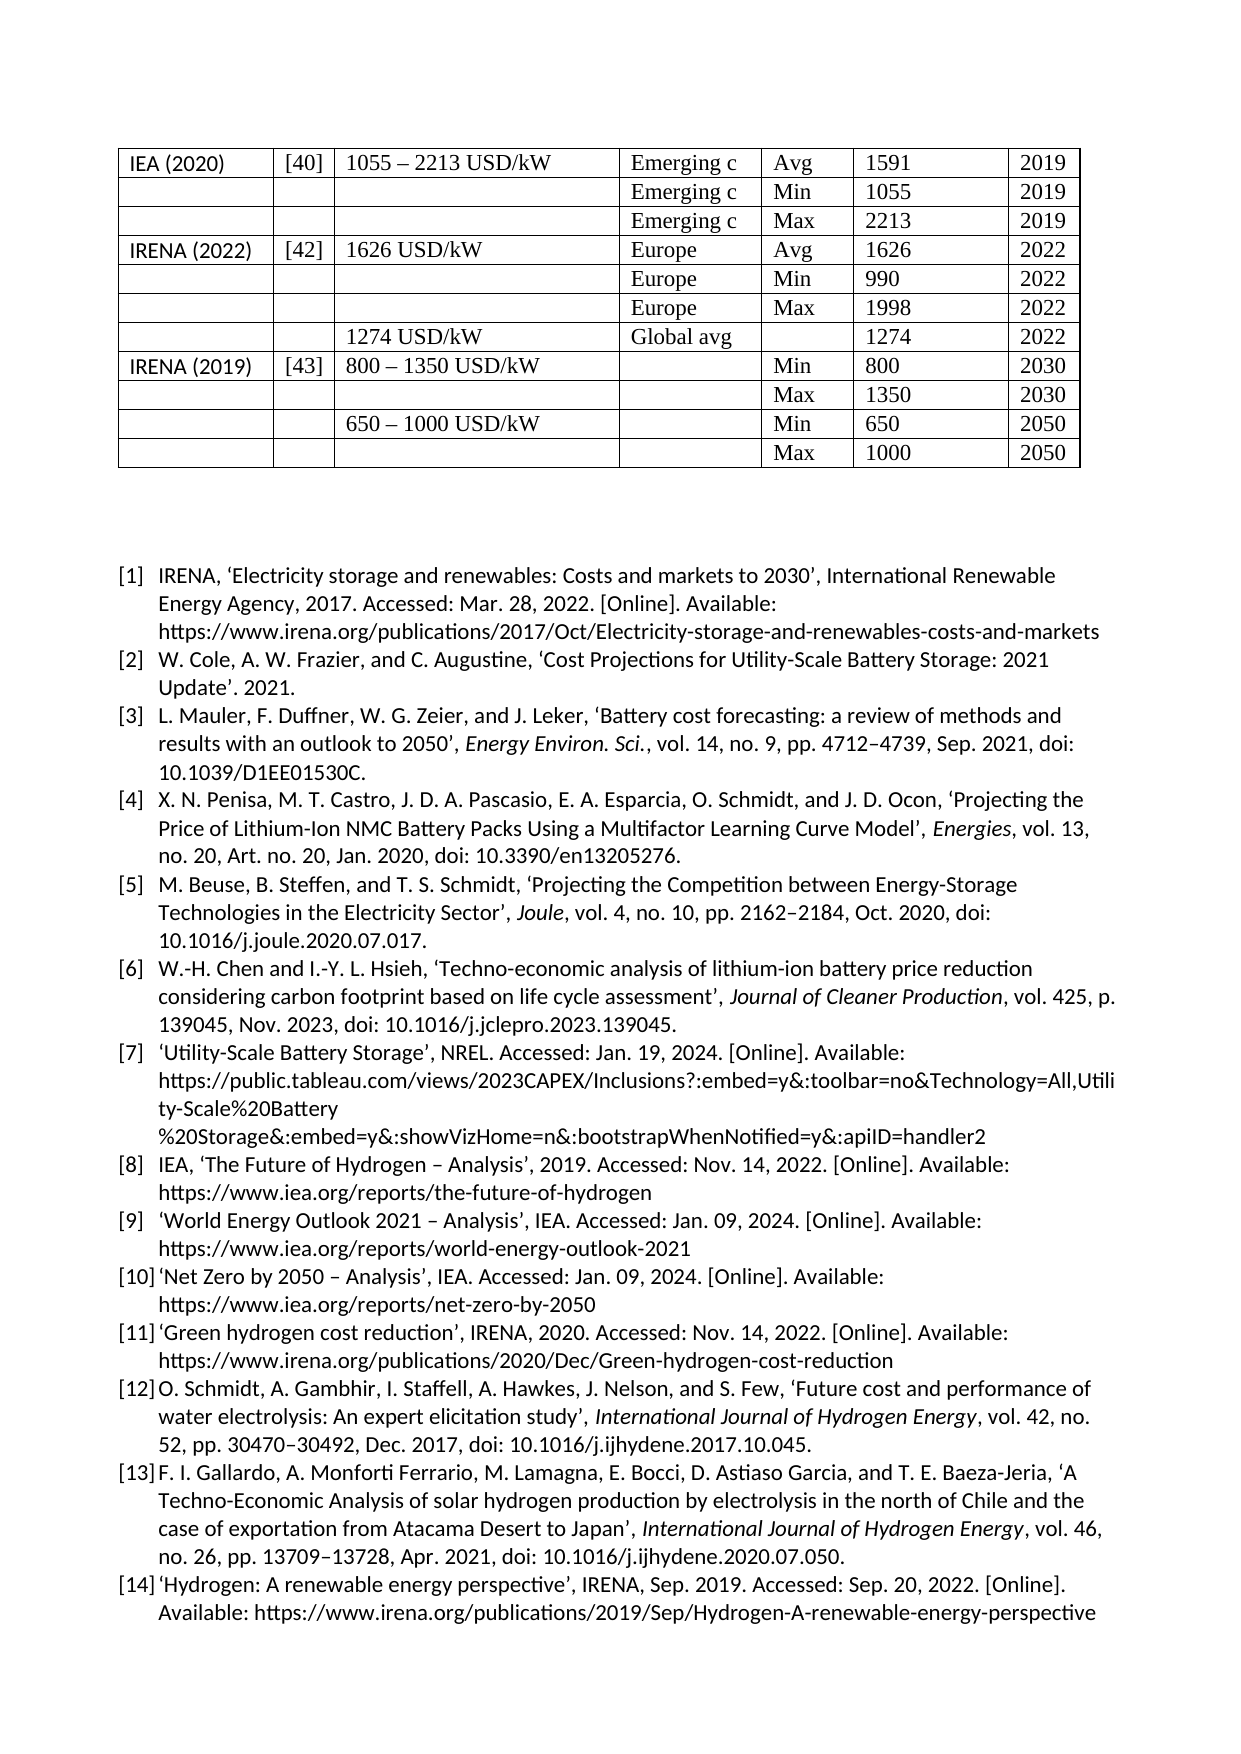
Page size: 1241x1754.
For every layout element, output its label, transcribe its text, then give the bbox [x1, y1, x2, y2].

table_cell 1274 [854, 323, 1008, 351]
table_cell Min [762, 265, 853, 293]
table_cell IEA (2020) [119, 149, 273, 177]
table_cell [620, 439, 761, 467]
table_cell Max [762, 207, 853, 235]
table_cell 1055 – 2213 USD/kW [335, 149, 619, 177]
table_cell 1350 [854, 381, 1008, 409]
table_cell [335, 294, 619, 322]
table_cell 990 [854, 265, 1008, 293]
table_cell 2050 [1009, 410, 1079, 438]
table_cell 650 [854, 410, 1008, 438]
table_cell [274, 381, 334, 409]
table_cell [274, 294, 334, 322]
table_cell [620, 410, 761, 438]
table_cell Emerging c [620, 149, 761, 177]
table_cell 1055 [854, 178, 1008, 206]
table_cell 2030 [1009, 381, 1079, 409]
table_cell 2022 [1009, 236, 1079, 264]
table_cell 800 – 1350 USD/kW [335, 352, 619, 380]
table_cell [335, 439, 619, 467]
table_cell Emerging c [620, 207, 761, 235]
table_cell [274, 207, 334, 235]
table_cell [119, 178, 273, 206]
table_cell [274, 410, 334, 438]
table_cell 2050 [1009, 439, 1079, 467]
table_cell [43] [274, 352, 334, 380]
text [8] IEA, ‘The Future of Hydrogen – Analysis’, 2019. Accessed: Nov. 14, 2022. [Online]. Available: https://www.iea.org/reports/the-future-of-hydrogen [118, 1150, 1122, 1206]
table_cell Europe [620, 294, 761, 322]
table_cell 2030 [1009, 352, 1079, 380]
table_cell Avg [762, 236, 853, 264]
table_cell 1274 USD/kW [335, 323, 619, 351]
table_cell [762, 323, 853, 351]
table_cell [335, 381, 619, 409]
table_cell 2019 [1009, 149, 1079, 177]
table_cell 1000 [854, 439, 1008, 467]
table_cell Min [762, 410, 853, 438]
table_cell [119, 323, 273, 351]
table_cell [40] [274, 149, 334, 177]
table_cell 2019 [1009, 178, 1079, 206]
table_cell [274, 439, 334, 467]
text [9] ‘World Energy Outlook 2021 – Analysis’, IEA. Accessed: Jan. 09, 2024. [Online]. Available: https://www.iea.org/reports/world-energy-outlook-2021 [118, 1206, 1122, 1262]
table_cell 2022 [1009, 294, 1079, 322]
table_cell [620, 352, 761, 380]
table_cell 2019 [1009, 207, 1079, 235]
table_cell [335, 178, 619, 206]
table_cell [274, 323, 334, 351]
table_cell 2213 [854, 207, 1008, 235]
text [7] ‘Utility-Scale Battery Storage’, NREL. Accessed: Jan. 19, 2024. [Online]. Available: https://public.tableau.com/views/2023CAPEX/Inclusions?:embed=y&:toolbar=no&Technology=All,Utility-Scale%20Battery%20Storage&:embed=y&:showVizHome=n&:bootstrapWhenNotified=y&:apiID=handler2 [118, 1038, 1122, 1150]
table_cell [119, 381, 273, 409]
table_cell 2022 [1009, 265, 1079, 293]
text [3] L. Mauler, F. Duffner, W. G. Zeier, and J. Leker, ‘Battery cost forecasting: a review of methods and results with an outlook to 2050’, Energy Environ. Sci., vol. 14, no. 9, pp. 4712–4739, Sep. 2021, doi: 10.1039/D1EE01530C. [118, 702, 1122, 786]
table_cell [119, 439, 273, 467]
table_cell IRENA (2019) [119, 352, 273, 380]
table_cell Max [762, 381, 853, 409]
table_cell Emerging c [620, 178, 761, 206]
table_cell 1591 [854, 149, 1008, 177]
table_cell [274, 178, 334, 206]
table_cell Max [762, 439, 853, 467]
table_cell [119, 265, 273, 293]
table_cell Europe [620, 236, 761, 264]
table_cell [335, 207, 619, 235]
table_cell Europe [620, 265, 761, 293]
text [14] ‘Hydrogen: A renewable energy perspective’, IRENA, Sep. 2019. Accessed: Sep. 20, 2022. [Online]. Available: https://www.irena.org/publications/2019/Sep/Hydrogen-A-renewable-energy-perspective [118, 1570, 1122, 1626]
text [5] M. Beuse, B. Steffen, and T. S. Schmidt, ‘Projecting the Competition between Energy-Storage Technologies in the Electricity Sector’, Joule, vol. 4, no. 10, pp. 2162–2184, Oct. 2020, doi: 10.1016/j.joule.2020.07.017. [118, 870, 1122, 954]
table_cell Avg [762, 149, 853, 177]
table_cell [335, 265, 619, 293]
text [13] F. I. Gallardo, A. Monforti Ferrario, M. Lamagna, E. Bocci, D. Astiaso Garcia, and T. E. Baeza-Jeria, ‘A Techno-Economic Analysis of solar hydrogen production by electrolysis in the north of Chile and the case of exportation from Atacama Desert to Japan’, International Journal of Hydrogen Energy, vol. 46, no. 26, pp. 13709–13728, Apr. 2021, doi: 10.1016/j.ijhydene.2020.07.050. [118, 1458, 1122, 1570]
text [11] ‘Green hydrogen cost reduction’, IRENA, 2020. Accessed: Nov. 14, 2022. [Online]. Available: https://www.irena.org/publications/2020/Dec/Green-hydrogen-cost-reduction [118, 1318, 1122, 1374]
table_cell [42] [274, 236, 334, 264]
table_cell [119, 207, 273, 235]
table_cell [620, 381, 761, 409]
table_cell Max [762, 294, 853, 322]
table_cell 1626 USD/kW [335, 236, 619, 264]
table_cell 800 [854, 352, 1008, 380]
table_cell Min [762, 352, 853, 380]
table_cell [274, 265, 334, 293]
table_cell [119, 410, 273, 438]
table_cell 1626 [854, 236, 1008, 264]
table_cell Min [762, 178, 853, 206]
text [4] X. N. Penisa, M. T. Castro, J. D. A. Pascasio, E. A. Esparcia, O. Schmidt, and J. D. Ocon, ‘Projecting the Price of Lithium-Ion NMC Battery Packs Using a Multifactor Learning Curve Model’, Energies, vol. 13, no. 20, Art. no. 20, Jan. 2020, doi: 10.3390/en13205276. [118, 786, 1122, 870]
table_cell IRENA (2022) [119, 236, 273, 264]
table_cell 2022 [1009, 323, 1079, 351]
text [10] ‘Net Zero by 2050 – Analysis’, IEA. Accessed: Jan. 09, 2024. [Online]. Available: https://www.iea.org/reports/net-zero-by-2050 [118, 1262, 1122, 1318]
table_cell 650 – 1000 USD/kW [335, 410, 619, 438]
table_cell [119, 294, 273, 322]
table_cell 1998 [854, 294, 1008, 322]
text [12] O. Schmidt, A. Gambhir, I. Staffell, A. Hawkes, J. Nelson, and S. Few, ‘Future cost and performance of water electrolysis: An expert elicitation study’, International Journal of Hydrogen Energy, vol. 42, no. 52, pp. 30470–30492, Dec. 2017, doi: 10.1016/j.ijhydene.2017.10.045. [118, 1374, 1122, 1458]
table_cell Global avg [620, 323, 761, 351]
text [1] IRENA, ‘Electricity storage and renewables: Costs and markets to 2030’, International Renewable Energy Agency, 2017. Accessed: Mar. 28, 2022. [Online]. Available: https://www.irena.org/publications/2017/Oct/Electricity-storage-and-renewables-costs-and-markets [118, 561, 1122, 646]
text [2] W. Cole, A. W. Frazier, and C. Augustine, ‘Cost Projections for Utility-Scale Battery Storage: 2021 Update’. 2021. [118, 646, 1122, 702]
text [6] W.-H. Chen and I.-Y. L. Hsieh, ‘Techno-economic analysis of lithium-ion battery price reduction considering carbon footprint based on life cycle assessment’, Journal of Cleaner Production, vol. 425, p. 139045, Nov. 2023, doi: 10.1016/j.jclepro.2023.139045. [118, 954, 1122, 1038]
